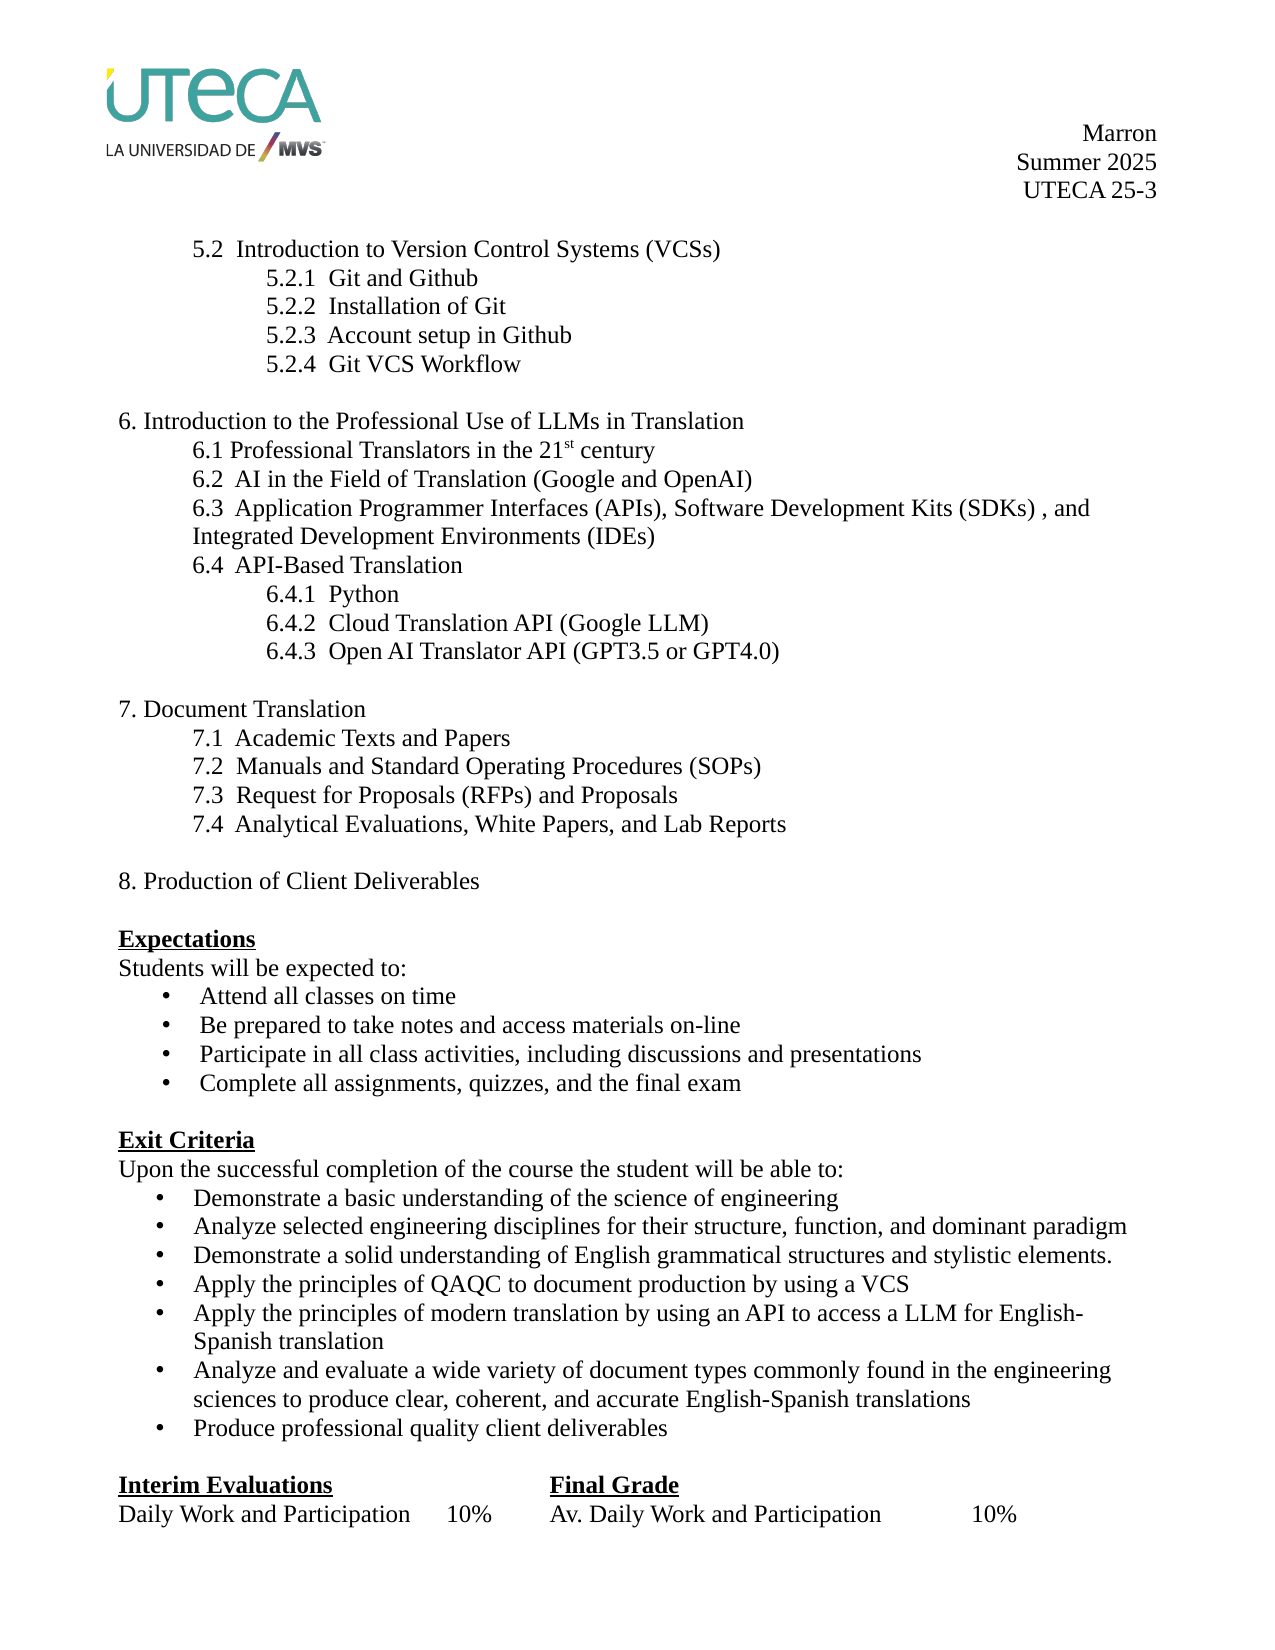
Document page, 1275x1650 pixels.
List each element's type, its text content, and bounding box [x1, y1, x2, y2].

text 6.4 API-Based Translation [192, 550, 1157, 579]
list Demonstrate a solid understanding of English grammatical structures and stylistic elements. [156, 1240, 1157, 1269]
text 7.2 Manuals and Standard Operating Procedures (SOPs) [192, 751, 1157, 780]
text 6.4.2 Cloud Translation API (Google LLM) [266, 608, 1157, 636]
text Students will be expected to: [118, 953, 1157, 981]
list Apply the principles of QAQC to document production by using a VCS [156, 1269, 1157, 1298]
text 5.2 Introduction to Version Control Systems (VCSs) [192, 234, 1157, 263]
text 7.1 Academic Texts and Papers [192, 723, 1157, 751]
list Analyze selected engineering disciplines for their structure, function, and dominant paradigm [156, 1211, 1157, 1240]
table_cell 10% [446, 1499, 512, 1528]
list Participate in all class activities, including discussions and presentations [162, 1039, 1157, 1068]
list Demonstrate a basic understanding of the science of engineering [156, 1183, 1157, 1211]
table_header Final Grade [549, 1470, 971, 1499]
text 6.1 Professional Translators in the 21st century [192, 435, 1157, 464]
text 5.2.1 Git and Github [266, 263, 1157, 291]
text 6.4.1 Python [266, 579, 1157, 608]
picture [104, 64, 328, 166]
table_cell [512, 1499, 549, 1528]
text 6.4.3 Open AI Translator API (GPT3.5 or GPT4.0) [266, 636, 1157, 665]
table_cell Av. Daily Work and Participation [549, 1499, 971, 1528]
text 5.2.4 Git VCS Workflow [266, 349, 1157, 378]
text 8. Production of Client Deliverables [118, 866, 1157, 895]
text 7.3 Request for Proposals (RFPs) and Proposals [192, 780, 1157, 809]
list Apply the principles of modern translation by using an API to access a LLM for English-Spanish translation [156, 1298, 1157, 1355]
text 5.2.2 Installation of Git [266, 291, 1157, 320]
list Attend all classes on time [162, 981, 1157, 1010]
text Expectations [118, 924, 1157, 953]
text 6. Introduction to the Professional Use of LLMs in Translation [118, 406, 1157, 435]
text 5.2.3 Account setup in Github [266, 320, 1157, 349]
text 6.2 AI in the Field of Translation (Google and OpenAI) [192, 464, 1157, 493]
text 6.3 Application Programmer Interfaces (APIs), Software Development Kits (SDKs) , and Integrated Development Environments (IDEs) [192, 493, 1157, 550]
text Exit Criteria [118, 1125, 1157, 1154]
text 7.4 Analytical Evaluations, White Papers, and Lab Reports [192, 809, 1157, 838]
list Be prepared to take notes and access materials on-line [162, 1010, 1157, 1039]
table_header [971, 1470, 1027, 1499]
table_header [446, 1470, 512, 1499]
text 7. Document Translation [118, 694, 1157, 723]
text Upon the successful completion of the course the student will be able to: [118, 1154, 1157, 1183]
list Complete all assignments, quizzes, and the final exam [162, 1068, 1157, 1096]
table_cell 10% [971, 1499, 1027, 1528]
table_header Interim Evaluations [118, 1470, 446, 1499]
list Produce professional quality client deliverables [156, 1413, 1157, 1441]
list Analyze and evaluate a wide variety of document types commonly found in the engineering sciences to produce clear, coherent, and accurate English-Spanish translations [156, 1355, 1157, 1413]
table_header [512, 1470, 549, 1499]
table_cell Daily Work and Participation [118, 1499, 446, 1528]
